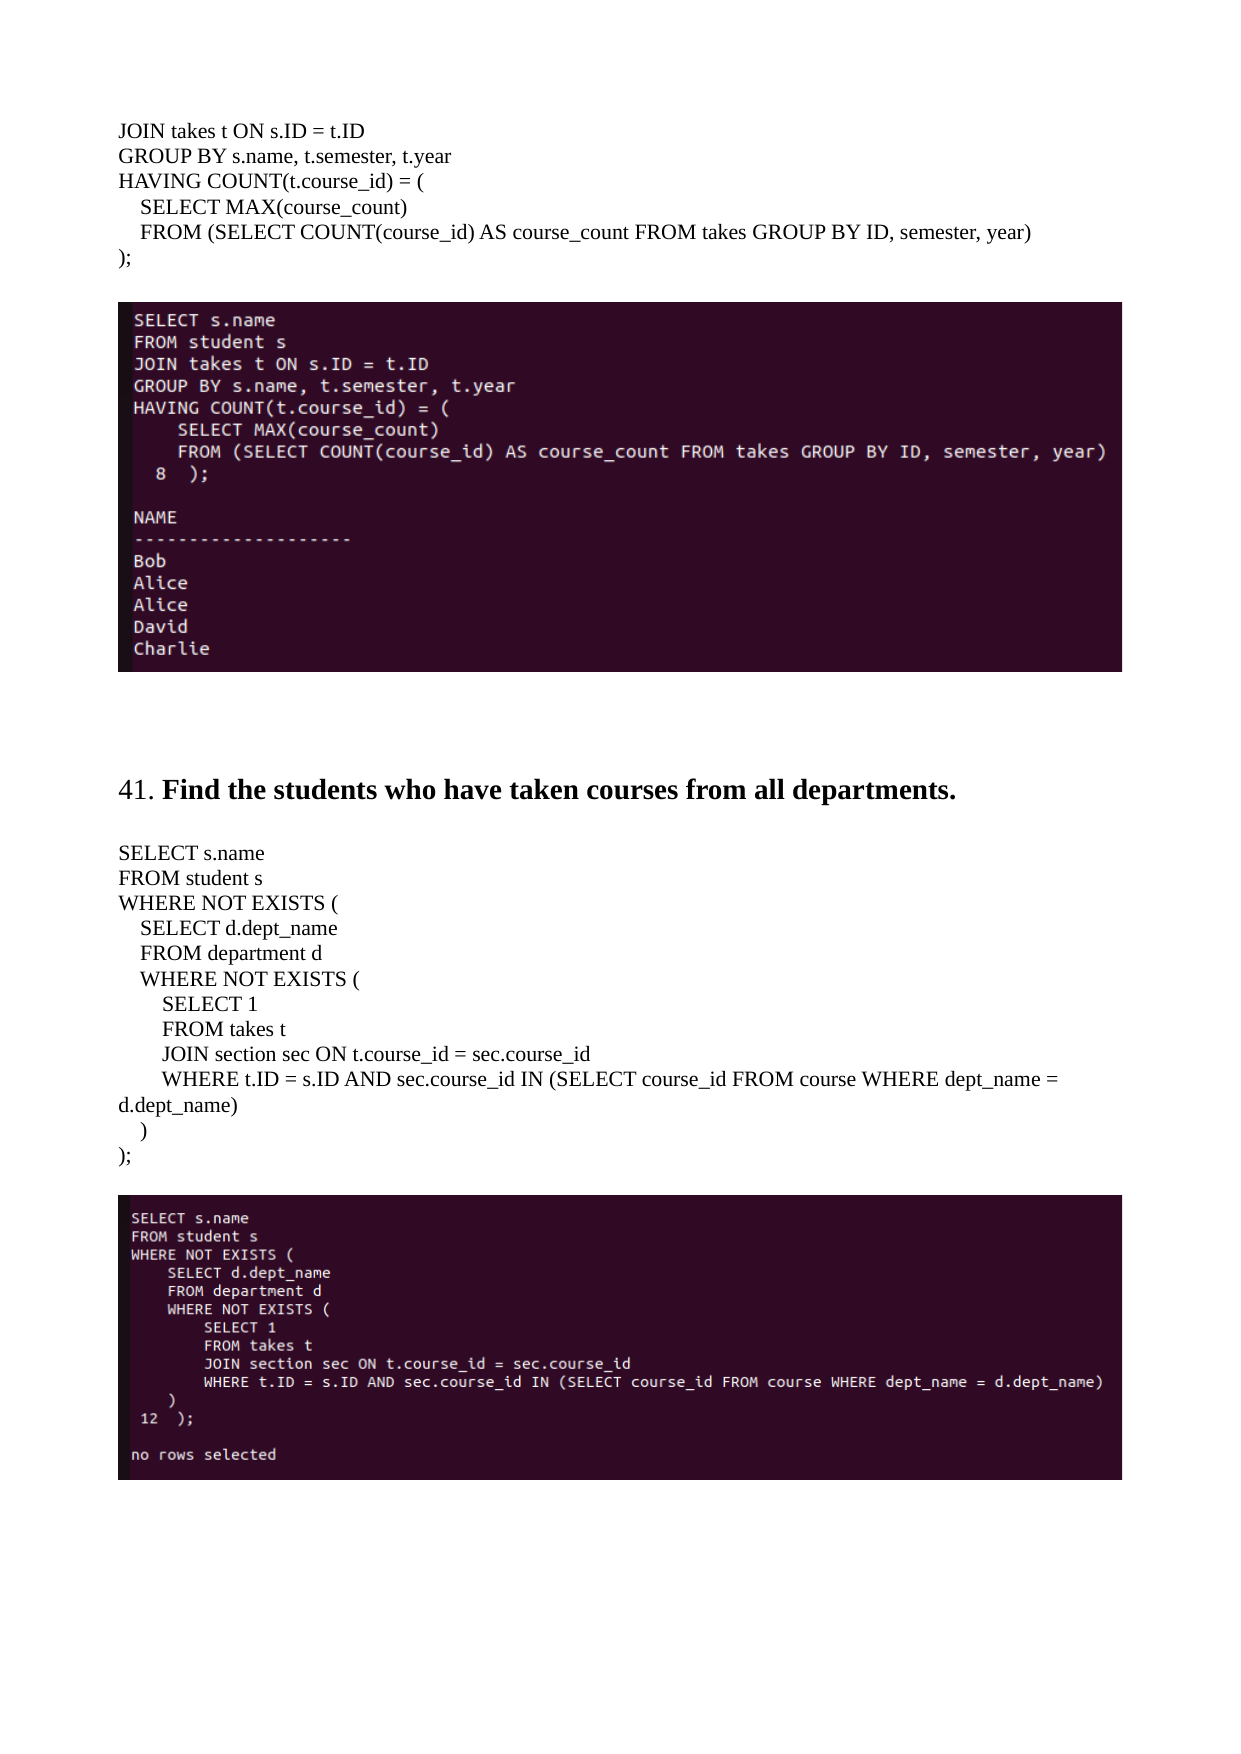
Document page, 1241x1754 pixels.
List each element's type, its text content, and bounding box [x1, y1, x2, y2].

text SELECT d.dept_name [118, 915, 1122, 940]
picture [118, 302, 1123, 672]
text ); [118, 1142, 1122, 1167]
text ); [118, 244, 1122, 269]
text WHERE NOT EXISTS ( [118, 966, 1122, 991]
text ) [118, 1117, 1122, 1142]
picture [118, 1195, 1123, 1480]
text FROM (SELECT COUNT(course_id) AS course_count FROM takes GROUP BY ID, semester, year) [118, 219, 1122, 244]
text FROM takes t [118, 1016, 1122, 1041]
text FROM department d [118, 940, 1122, 966]
text JOIN takes t ON s.ID = t.ID [118, 118, 1122, 143]
text JOIN section sec ON t.course_id = sec.course_id [118, 1041, 1122, 1066]
text FROM student s [118, 865, 1122, 890]
text WHERE t.ID = s.ID AND sec.course_id IN (SELECT course_id FROM course WHERE dept_name = d.dept_name) [118, 1066, 1122, 1117]
text SELECT s.name [118, 839, 1122, 865]
text SELECT MAX(course_count) [118, 194, 1122, 219]
text SELECT 1 [118, 991, 1122, 1016]
text GROUP BY s.name, t.semester, t.year [118, 143, 1122, 168]
text 41. Find the students who have taken courses from all departments. [118, 772, 1122, 806]
text WHERE NOT EXISTS ( [118, 890, 1122, 915]
text HAVING COUNT(t.course_id) = ( [118, 168, 1122, 194]
